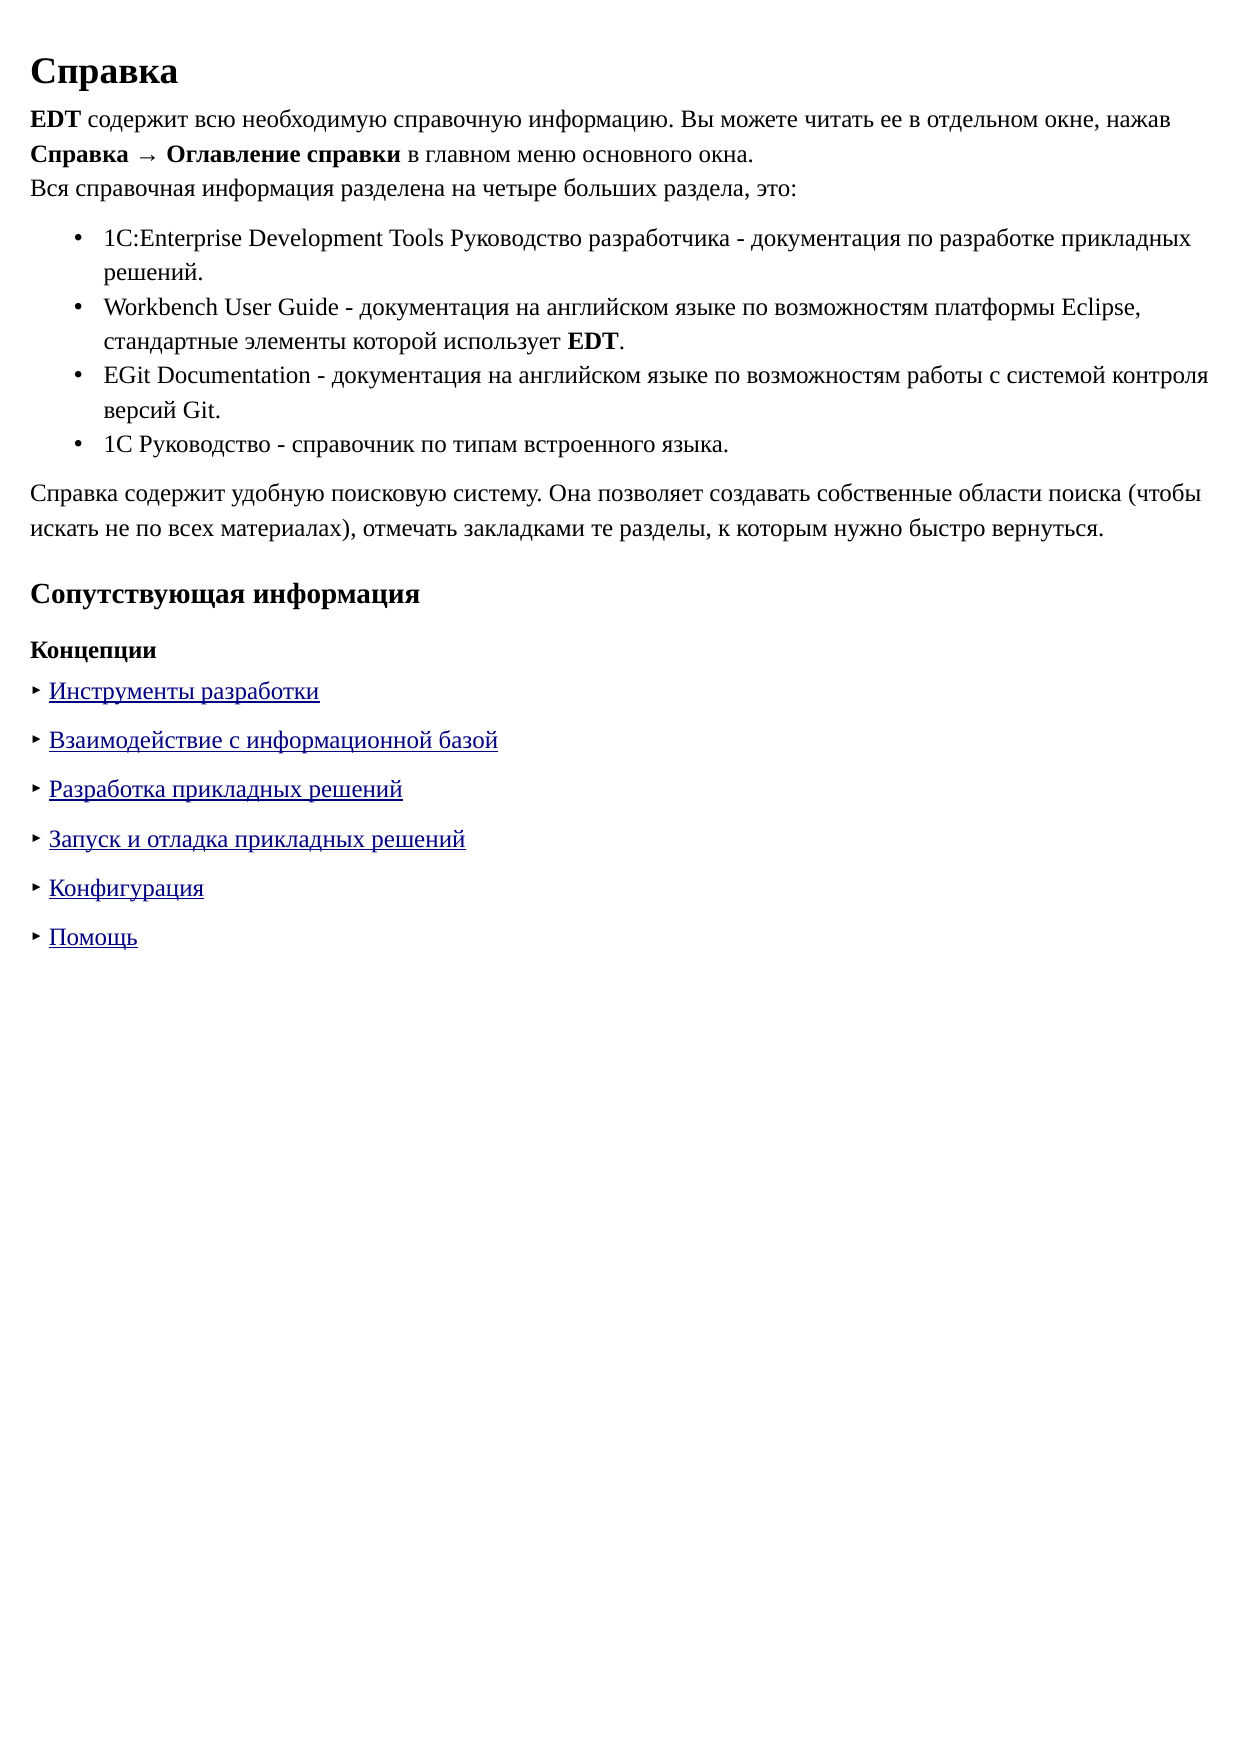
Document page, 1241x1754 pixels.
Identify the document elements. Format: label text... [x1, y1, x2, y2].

list Workbench User Guide - документация на английском языке по возможностям платформы Eclipse, стандартные элементы которой использует EDT. [74, 292, 1211, 355]
text ‣ Инструменты разработки [30, 676, 1211, 705]
list 1C Руководство - справочник по типам встроенного языка. [74, 429, 1211, 458]
text ‣ Запуск и отладка прикладных решений [30, 824, 1211, 852]
subtitle Сопутствующая информация [30, 577, 1211, 610]
text EDT содержит всю необходимую справочную информацию. Вы можете читать ее в отдельном окне, нажав Справка → Оглавление справки в главном меню основного окна. [30, 104, 1211, 168]
list EGit Documentation - документация на английском языке по возможностям работы с системой контроля версий Git. [74, 361, 1211, 424]
list 1C:Enterprise Development Tools Руководство разработчика - документация по разработке прикладных решений. [74, 223, 1211, 286]
text Справка содержит удобную поисковую систему. Она позволяет создавать собственные области поиска (чтобы искать не по всех материалах), отмечать закладками те разделы, к которым нужно быстро вернуться. [30, 478, 1211, 542]
text ‣ Разработка прикладных решений [30, 774, 1211, 803]
subtitle Справка [30, 49, 1211, 92]
text ‣ Помощь [30, 922, 1211, 951]
subtitle Концепции [30, 635, 1211, 664]
text ‣ Конфигурация [30, 873, 1211, 901]
text ‣ Взаимодействие с информационной базой [30, 726, 1211, 754]
text Вся справочная информация разделена на четыре больших раздела, это: [30, 173, 1211, 202]
